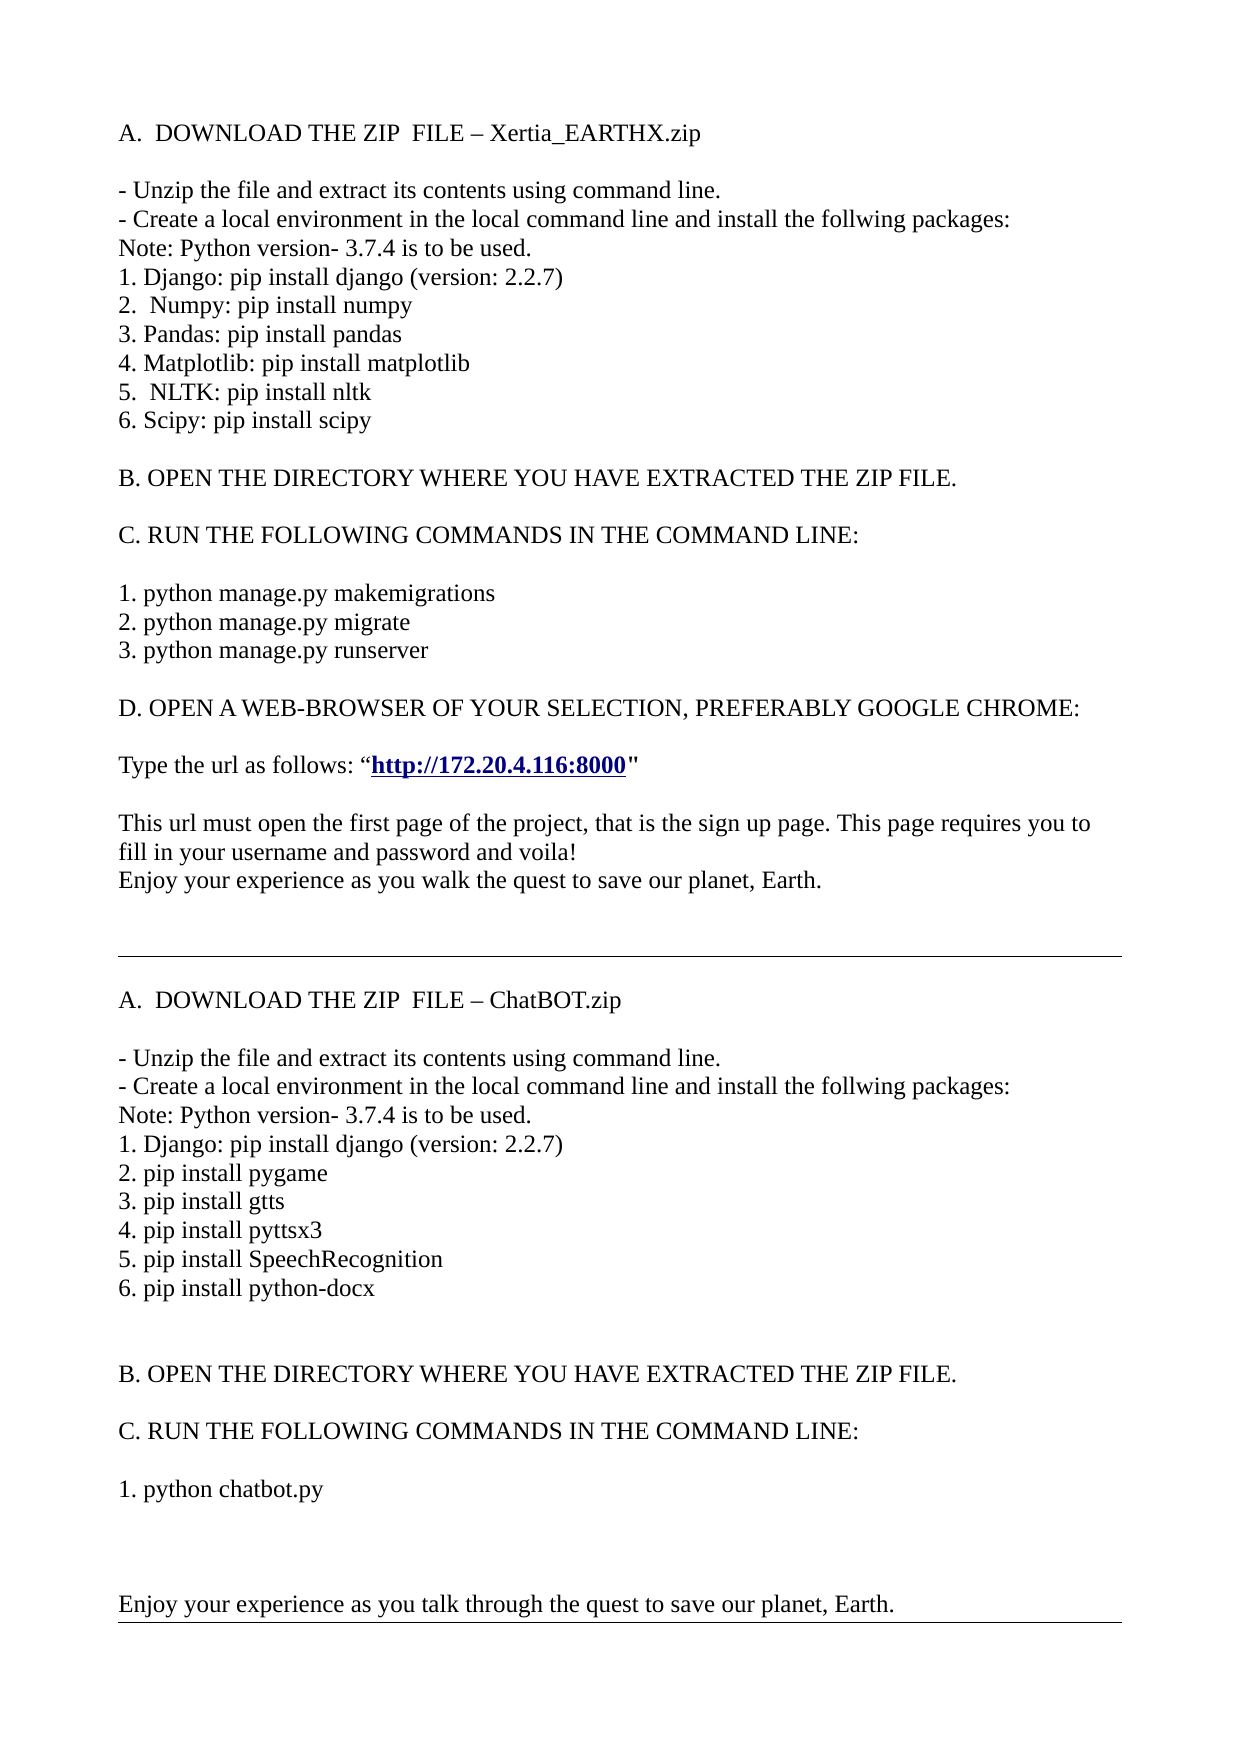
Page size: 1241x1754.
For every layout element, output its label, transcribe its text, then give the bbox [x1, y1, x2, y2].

text 5. NLTK: pip install nltk [118, 377, 1122, 406]
text 2. python manage.py migrate [118, 607, 1122, 636]
text A. DOWNLOAD THE ZIP FILE – Xertia_EARTHX.zip [118, 118, 1122, 147]
text 6. pip install python-docx [118, 1273, 1122, 1301]
text A. DOWNLOAD THE ZIP FILE – ChatBOT.zip [118, 985, 1122, 1014]
text 1. Django: pip install django (version: 2.2.7) [118, 1129, 1122, 1158]
text 2. Numpy: pip install numpy [118, 291, 1122, 319]
text Note: Python version- 3.7.4 is to be used. [118, 233, 1122, 262]
text 6. Scipy: pip install scipy [118, 406, 1122, 434]
text 3. Pandas: pip install pandas [118, 319, 1122, 348]
text 4. pip install pyttsx3 [118, 1215, 1122, 1244]
text 2. pip install pygame [118, 1158, 1122, 1186]
text 3. pip install gtts [118, 1186, 1122, 1215]
text - Create a local environment in the local command line and install the follwing packages: [118, 1071, 1122, 1100]
text 4. Matplotlib: pip install matplotlib [118, 348, 1122, 377]
text Type the url as follows: “http://172.20.4.116:8000" [118, 751, 1122, 779]
text B. OPEN THE DIRECTORY WHERE YOU HAVE EXTRACTED THE ZIP FILE. [118, 1359, 1122, 1388]
text This url must open the first page of the project, that is the sign up page. This page requires you to fill in your username and password and voila! [118, 808, 1122, 866]
text 1. python manage.py makemigrations [118, 578, 1122, 607]
text D. OPEN A WEB-BROWSER OF YOUR SELECTION, PREFERABLY GOOGLE CHROME: [118, 693, 1122, 722]
text - Unzip the file and extract its contents using command line. [118, 1043, 1122, 1071]
text Enjoy your experience as you walk the quest to save our planet, Earth. [118, 866, 1122, 894]
text 1. python chatbot.py [118, 1474, 1122, 1503]
text - Create a local environment in the local command line and install the follwing packages: [118, 204, 1122, 233]
text 5. pip install SpeechRecognition [118, 1244, 1122, 1273]
text C. RUN THE FOLLOWING COMMANDS IN THE COMMAND LINE: [118, 1416, 1122, 1445]
text Note: Python version- 3.7.4 is to be used. [118, 1100, 1122, 1129]
text Enjoy your experience as you talk through the quest to save our planet, Earth. [118, 1589, 1122, 1622]
text C. RUN THE FOLLOWING COMMANDS IN THE COMMAND LINE: [118, 521, 1122, 549]
text 1. Django: pip install django (version: 2.2.7) [118, 262, 1122, 291]
text - Unzip the file and extract its contents using command line. [118, 176, 1122, 204]
text B. OPEN THE DIRECTORY WHERE YOU HAVE EXTRACTED THE ZIP FILE. [118, 463, 1122, 492]
text 3. python manage.py runserver [118, 636, 1122, 664]
